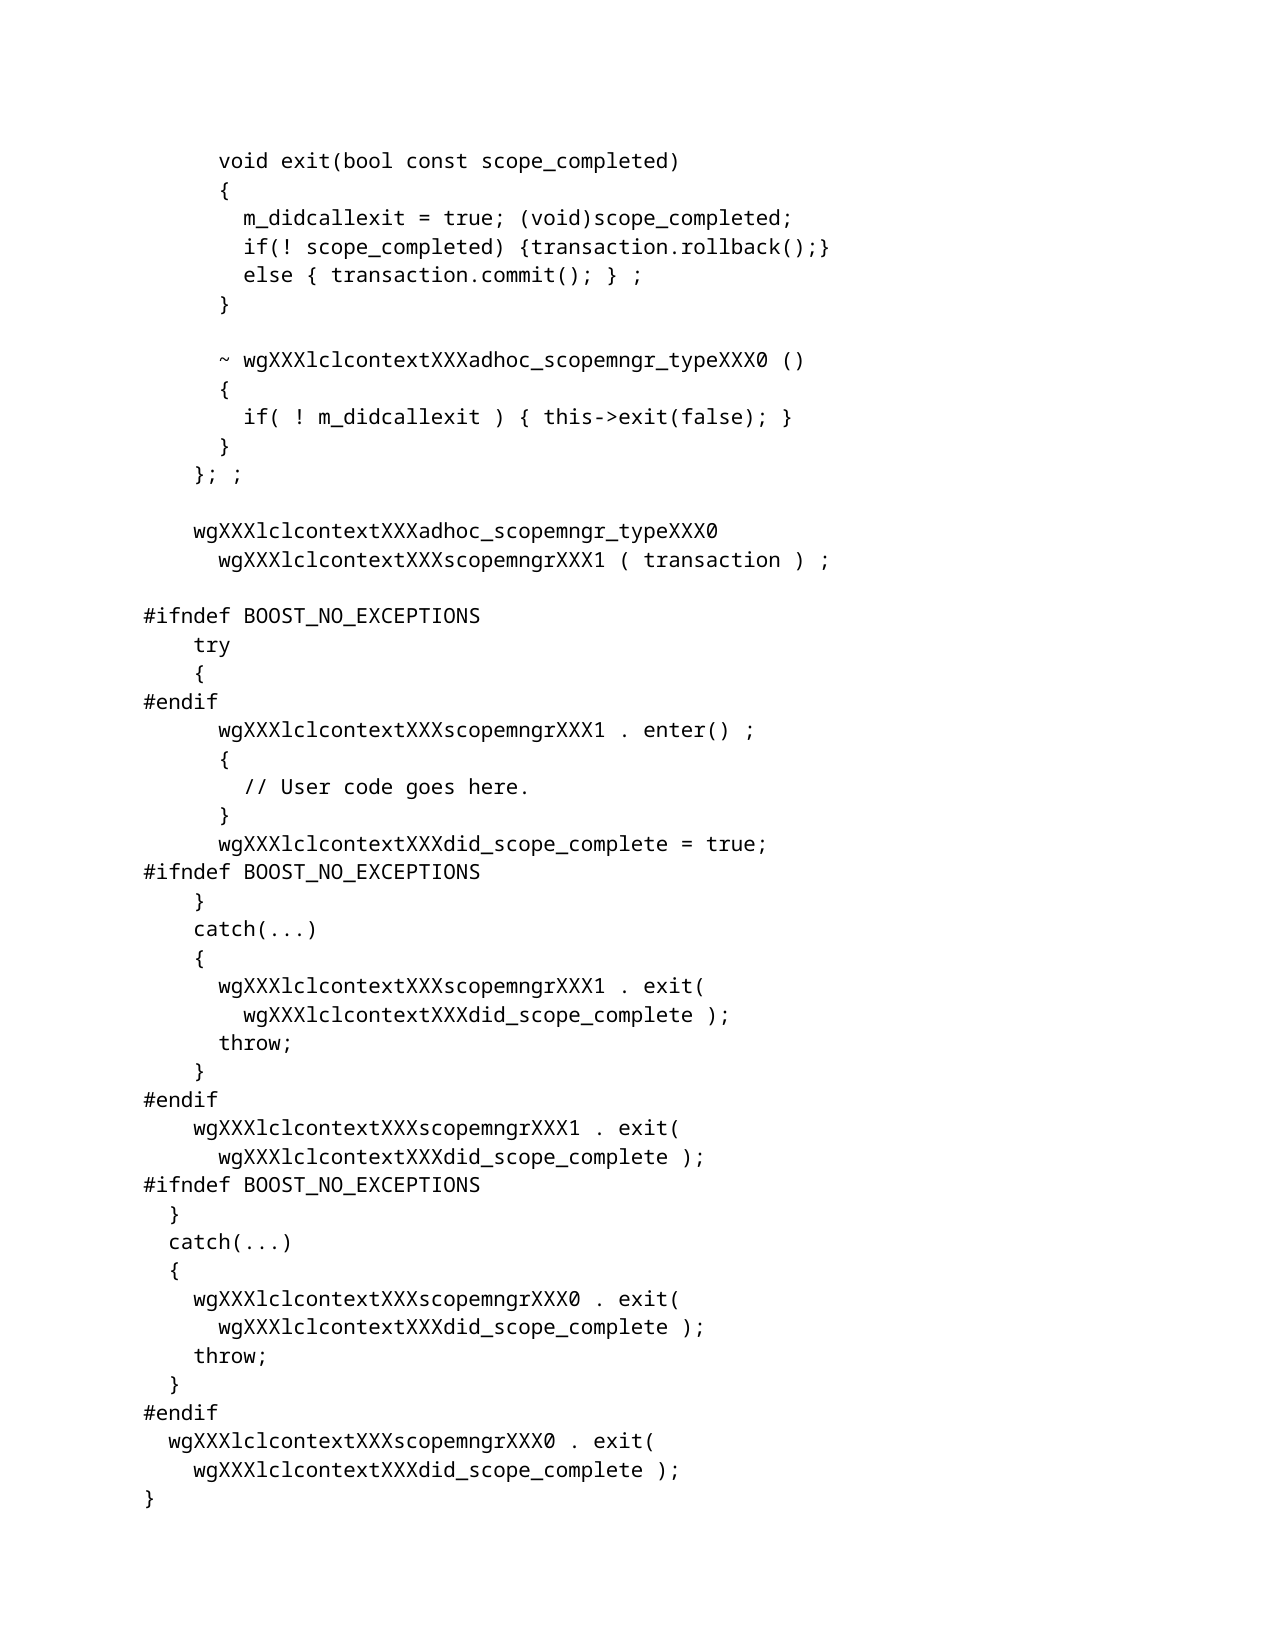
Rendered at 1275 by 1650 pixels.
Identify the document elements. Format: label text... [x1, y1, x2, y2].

text void exit(bool const scope_completed) { m_didcallexit = true; (void)scope_completed; if(! scope_completed) {transaction.rollback();} else { transaction.commit(); } ; } ~ wgXXXlclcontextXXXadhoc_scopemngr_typeXXX0 () { if( ! m_didcallexit ) { this->exit(false); } } }; ; wgXXXlclcontextXXXadhoc_scopemngr_typeXXX0 wgXXXlclcontextXXXscopemngrXXX1 ( transaction ) ; #ifndef BOOST_NO_EXCEPTIONS try { #endif wgXXXlclcontextXXXscopemngrXXX1 . enter() ; { // User code goes here. } wgXXXlclcontextXXXdid_scope_complete = true; #ifndef BOOST_NO_EXCEPTIONS } catch(...) { wgXXXlclcontextXXXscopemngrXXX1 . exit( wgXXXlclcontextXXXdid_scope_complete ); throw; } #endif wgXXXlclcontextXXXscopemngrXXX1 . exit( wgXXXlclcontextXXXdid_scope_complete ); #ifndef BOOST_NO_EXCEPTIONS } catch(...) { wgXXXlclcontextXXXscopemngrXXX0 . exit( wgXXXlclcontextXXXdid_scope_complete ); throw; } #endif wgXXXlclcontextXXXscopemngrXXX0 . exit( wgXXXlclcontextXXXdid_scope_complete ); } [118, 118, 1157, 1512]
